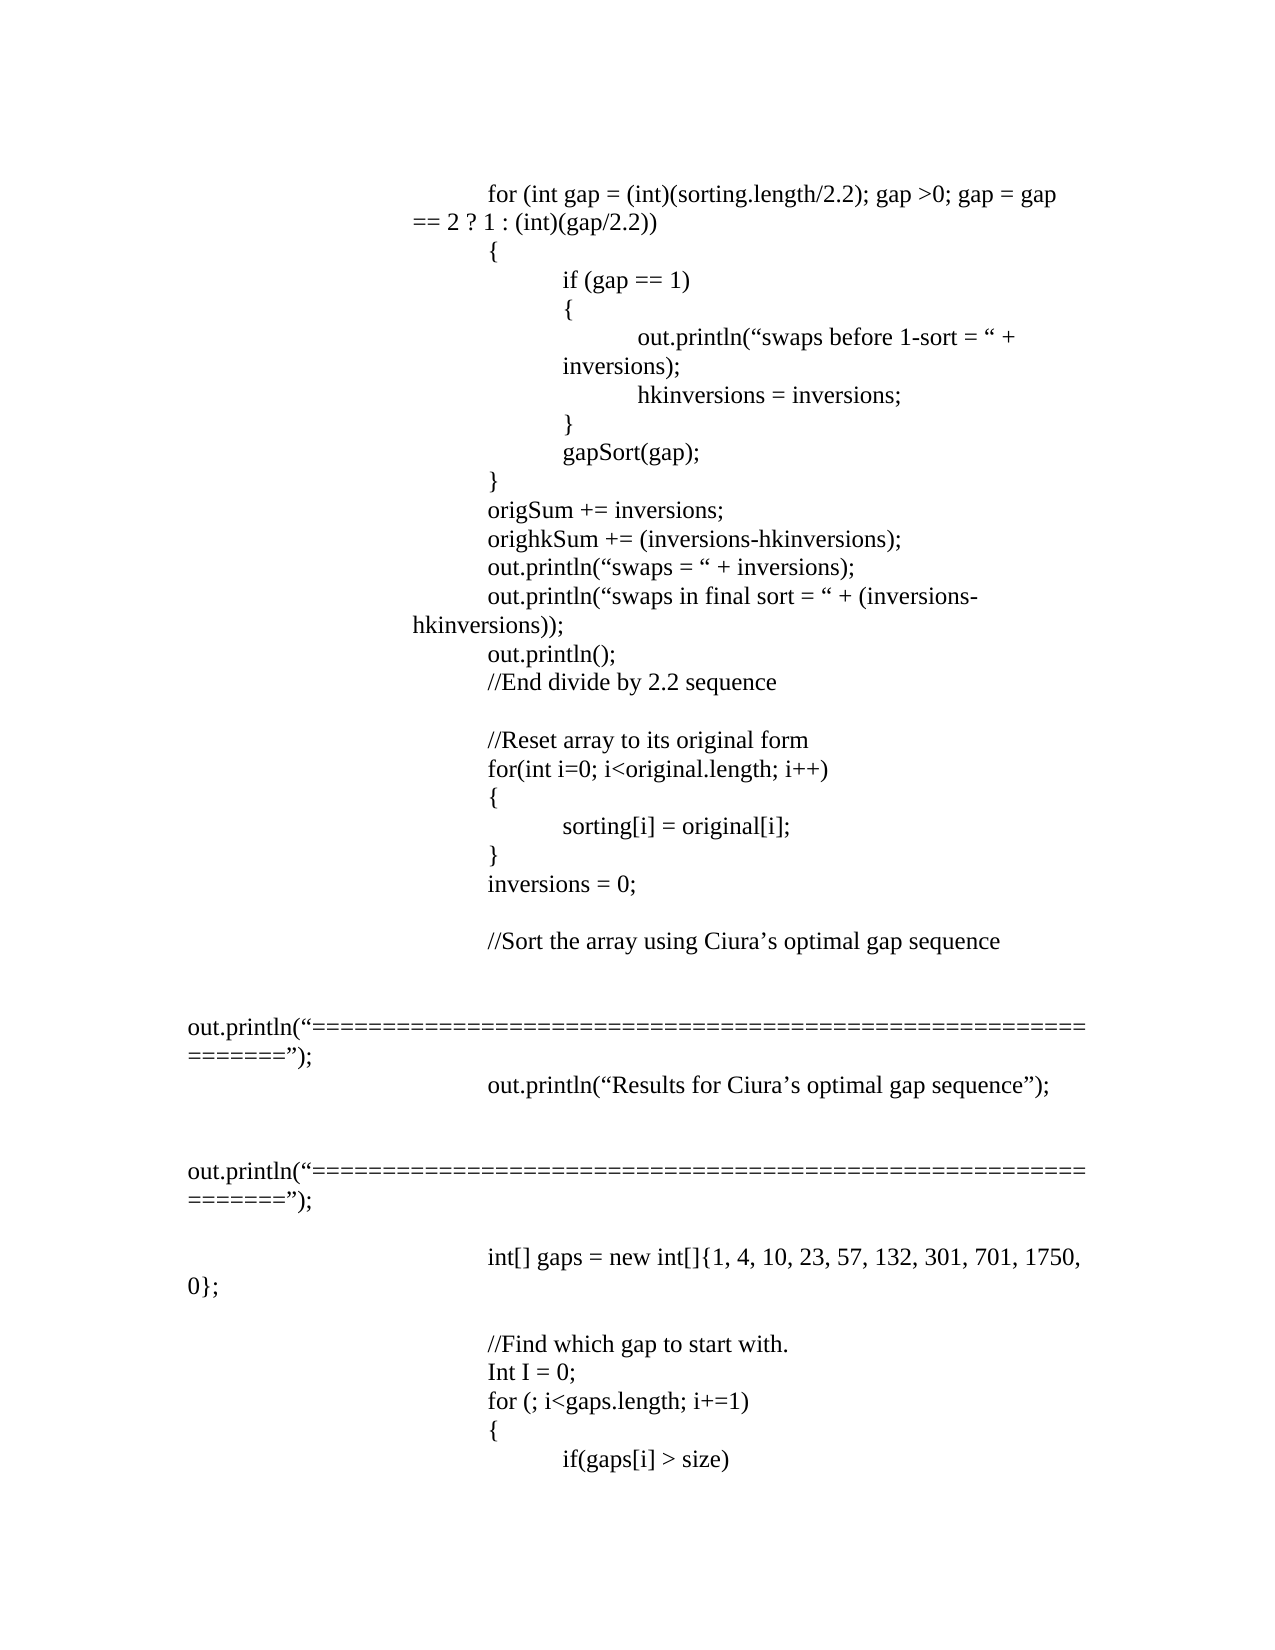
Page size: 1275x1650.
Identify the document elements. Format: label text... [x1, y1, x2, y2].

text } [187, 409, 1087, 437]
text out.println(“==============================================================”); [187, 955, 1087, 1070]
text inversions = 0; [187, 869, 1087, 897]
text Int I = 0; [187, 1357, 1087, 1386]
text int[] gaps = new int[]{1, 4, 10, 23, 57, 132, 301, 701, 1750, 0}; [187, 1242, 1087, 1300]
text //Sort the array using Ciura’s optimal gap sequence [187, 926, 1087, 955]
text sorting[i] = original[i]; [187, 811, 1087, 840]
text origSum += inversions; [187, 495, 1087, 524]
text out.println(“swaps = “ + inversions); [187, 552, 1087, 581]
text { [187, 1415, 1087, 1444]
text out.println(“Results for Ciura’s optimal gap sequence”); [187, 1070, 1087, 1099]
text //Reset array to its original form [187, 725, 1087, 754]
text //Find which gap to start with. [187, 1329, 1087, 1357]
text for(int i=0; i<original.length; i++) [187, 754, 1087, 782]
text orighkSum += (inversions-hkinversions); [187, 524, 1087, 552]
text { [187, 236, 1087, 265]
text if(gaps[i] > size) [187, 1444, 1087, 1472]
text out.println(“swaps before 1-sort = “ + inversions); [562, 322, 1087, 380]
text hkinversions = inversions; [187, 380, 1087, 409]
text out.println(“swaps in final sort = “ + (inversions-hkinversions)); [412, 581, 1087, 639]
text gapSort(gap); [187, 437, 1087, 466]
text out.println(); [187, 639, 1087, 667]
text //End divide by 2.2 sequence [187, 667, 1087, 696]
text out.println(“==============================================================”); [187, 1099, 1087, 1214]
text for (; i<gaps.length; i+=1) [187, 1386, 1087, 1415]
text for (int gap = (int)(sorting.length/2.2); gap >0; gap = gap == 2 ? 1 : (int)(gap/2.2)) [412, 179, 1087, 236]
text { [187, 782, 1087, 811]
text { [187, 294, 1087, 322]
text if (gap == 1) [187, 265, 1087, 294]
text } [187, 466, 1087, 495]
text } [187, 840, 1087, 869]
